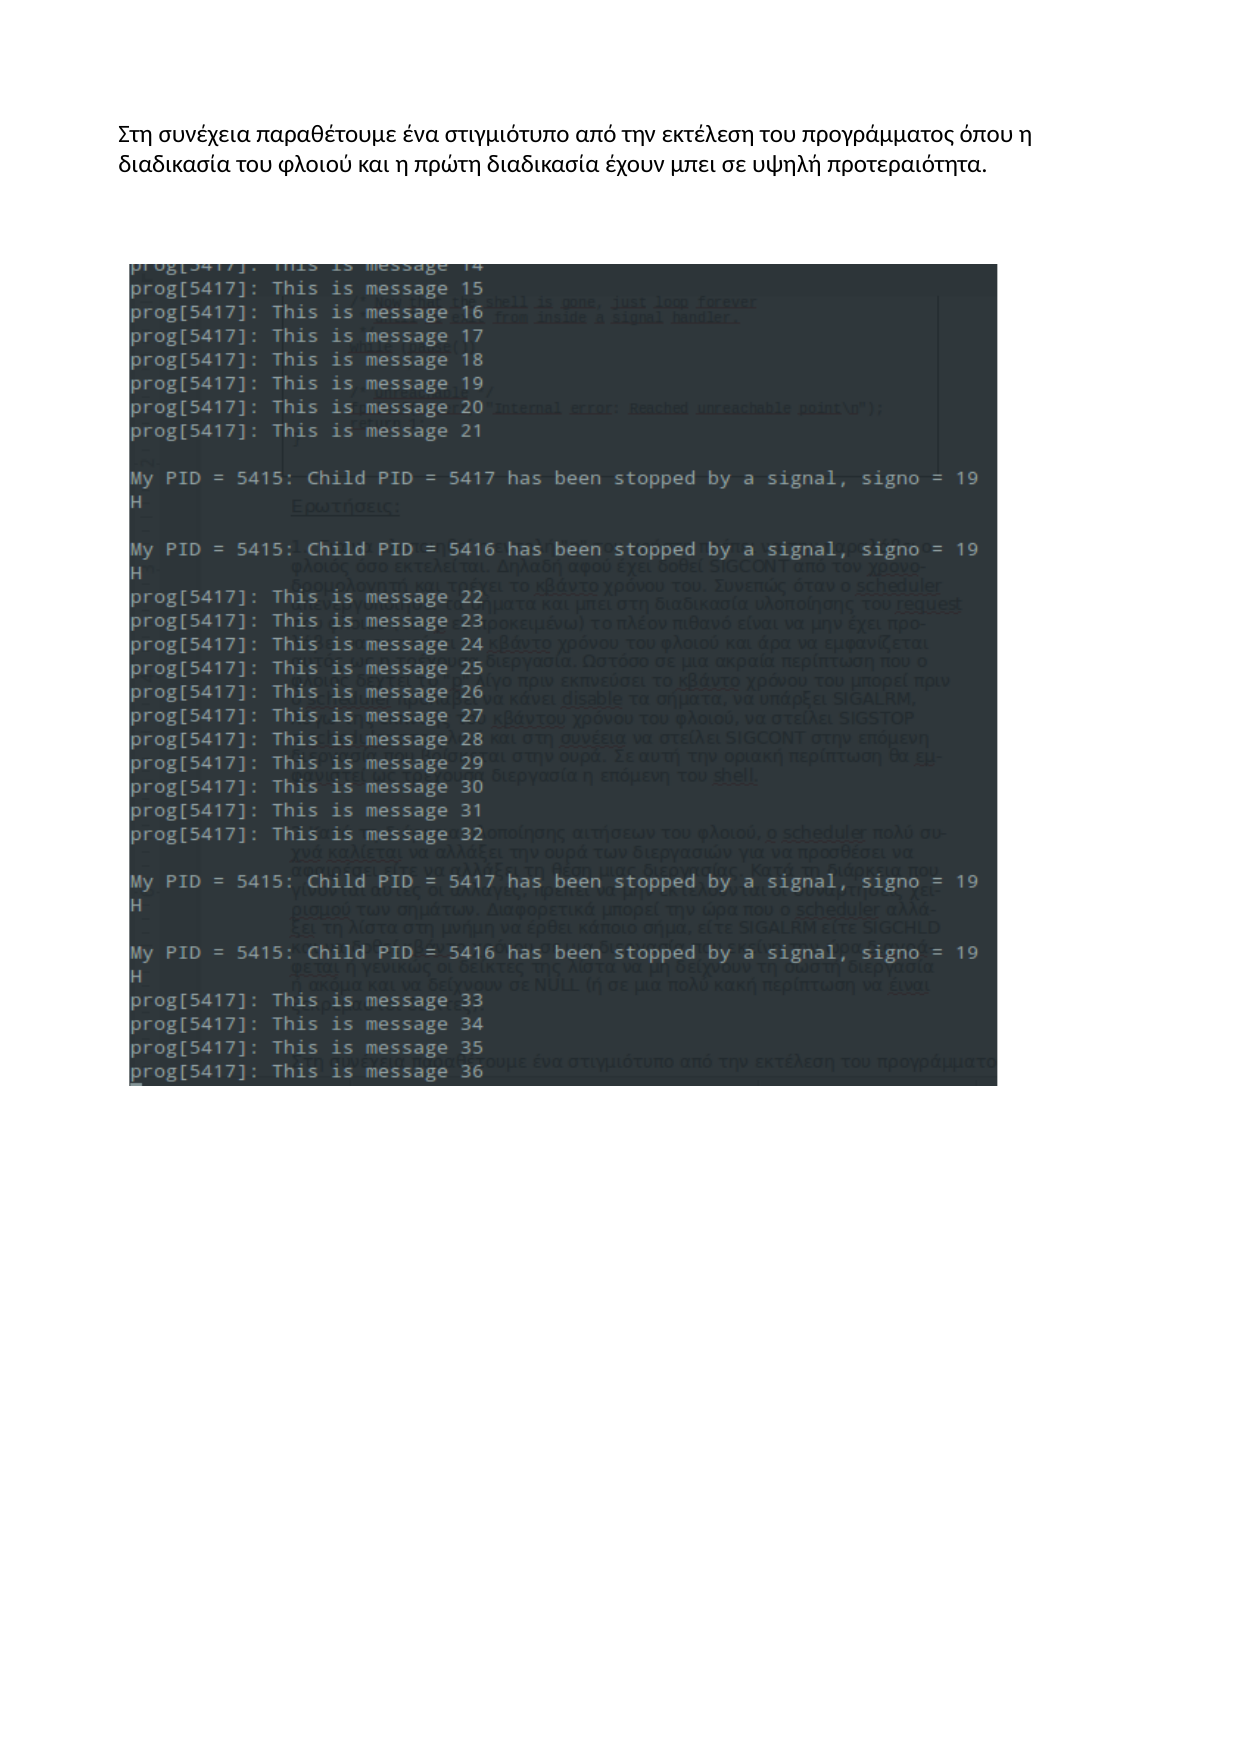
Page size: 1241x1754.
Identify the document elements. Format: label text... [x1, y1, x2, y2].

text Στη συνέχεια παραθέτουμε ένα στιγμιότυπο από την εκτέλεση του προγράμματος όπου η διαδικασία του φλοιού και η πρώτη διαδικασία έχουν μπει σε υψηλή προτεραιότητα. [118, 118, 1122, 179]
picture [129, 264, 998, 1086]
